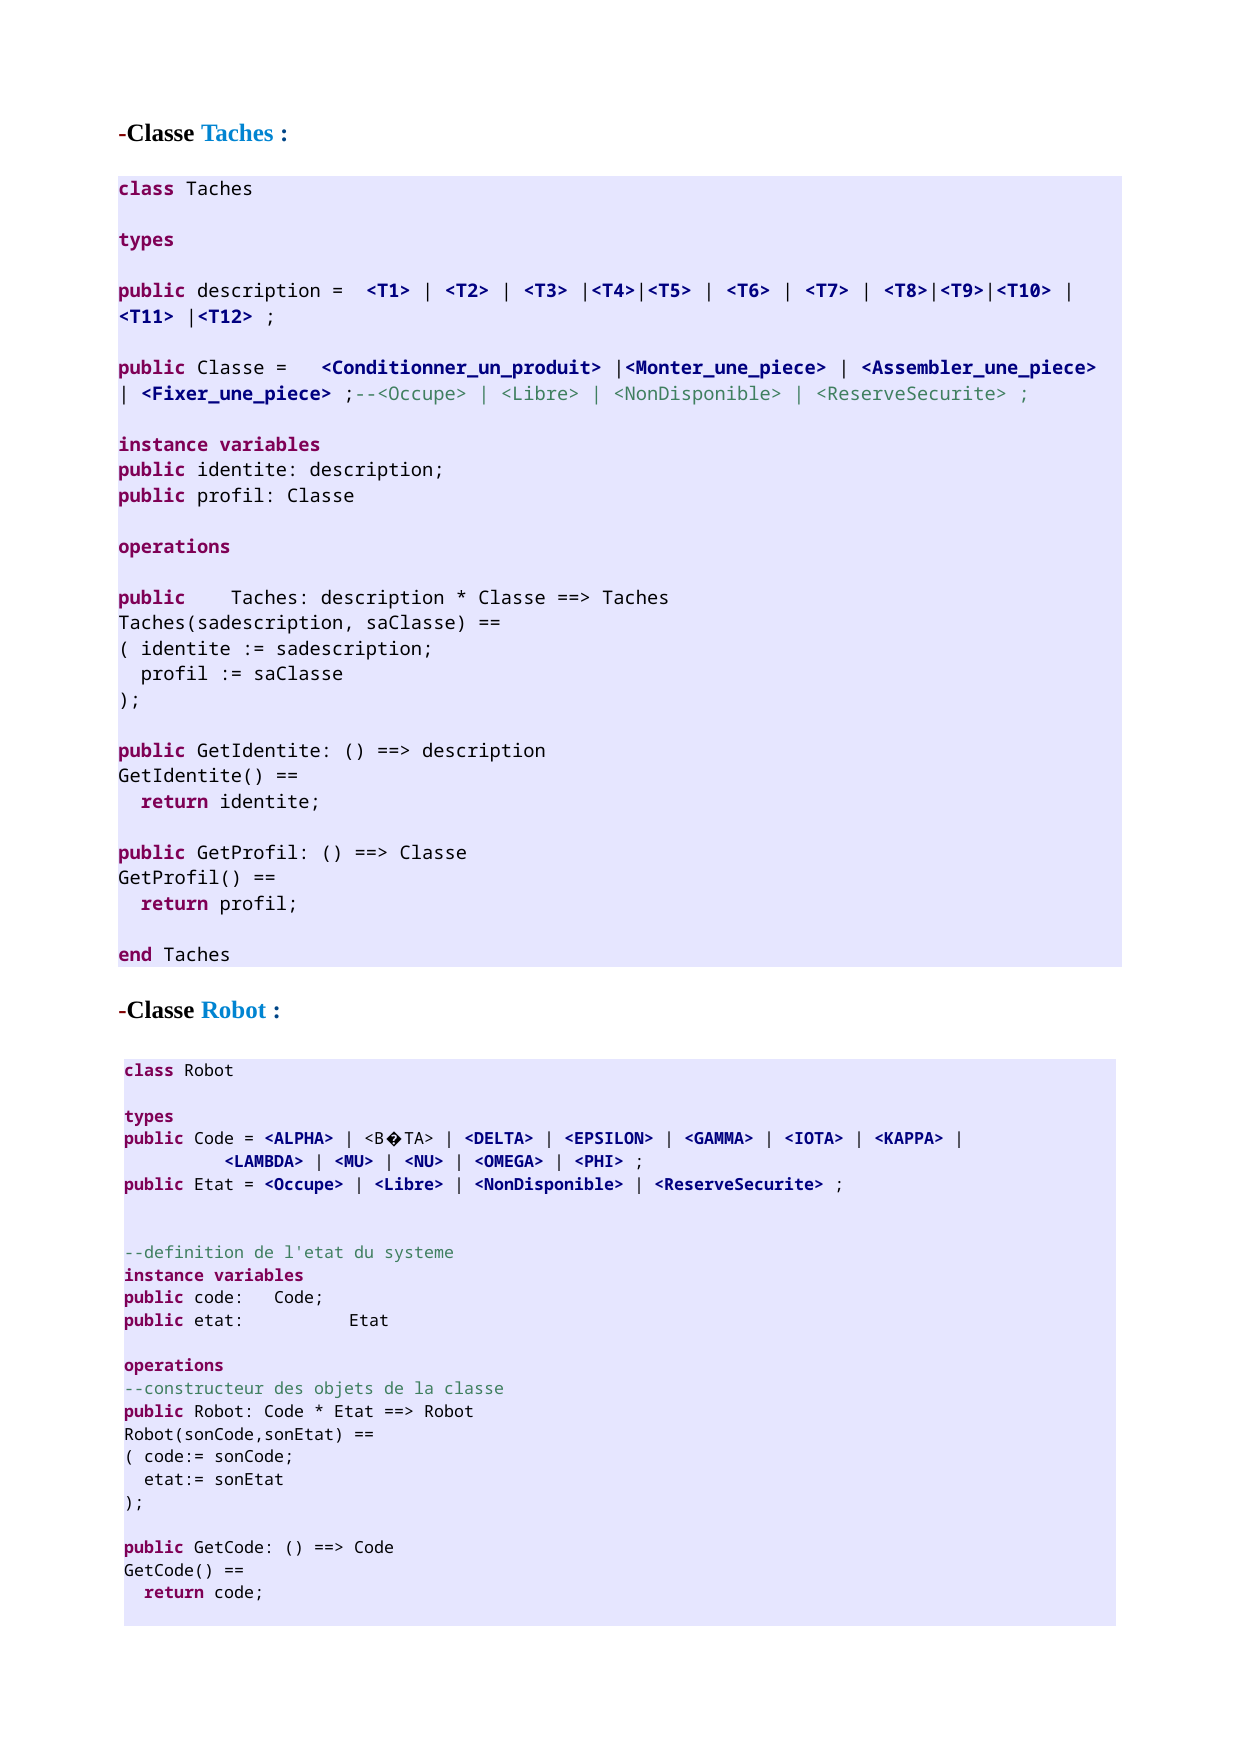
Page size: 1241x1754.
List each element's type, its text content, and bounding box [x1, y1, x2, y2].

text -Classe Robot : [118, 996, 1122, 1024]
text -Classe Taches : [118, 118, 1122, 147]
table_header class Robot types public Code = <ALPHA> | <B�TA> | <DELTA> | <EPSILON> | <GAMMA> | <IOTA> | <KAPPA> | <LAMBDA> | <MU> | <NU> | <OMEGA> | <PHI> ; public Etat = <Occupe> | <Libre> | <NonDisponible> | <ReserveSecurite> ; --definition de l'etat du systeme instance variables public code: Code; public etat: Etat operations --constructeur des objets de la classe public Robot: Code * Etat ==> Robot Robot(sonCode,sonEtat) == ( code:= sonCode; etat:= sonEtat ); public GetCode: () ==> Code GetCode() == return code; [118, 1053, 1122, 1632]
